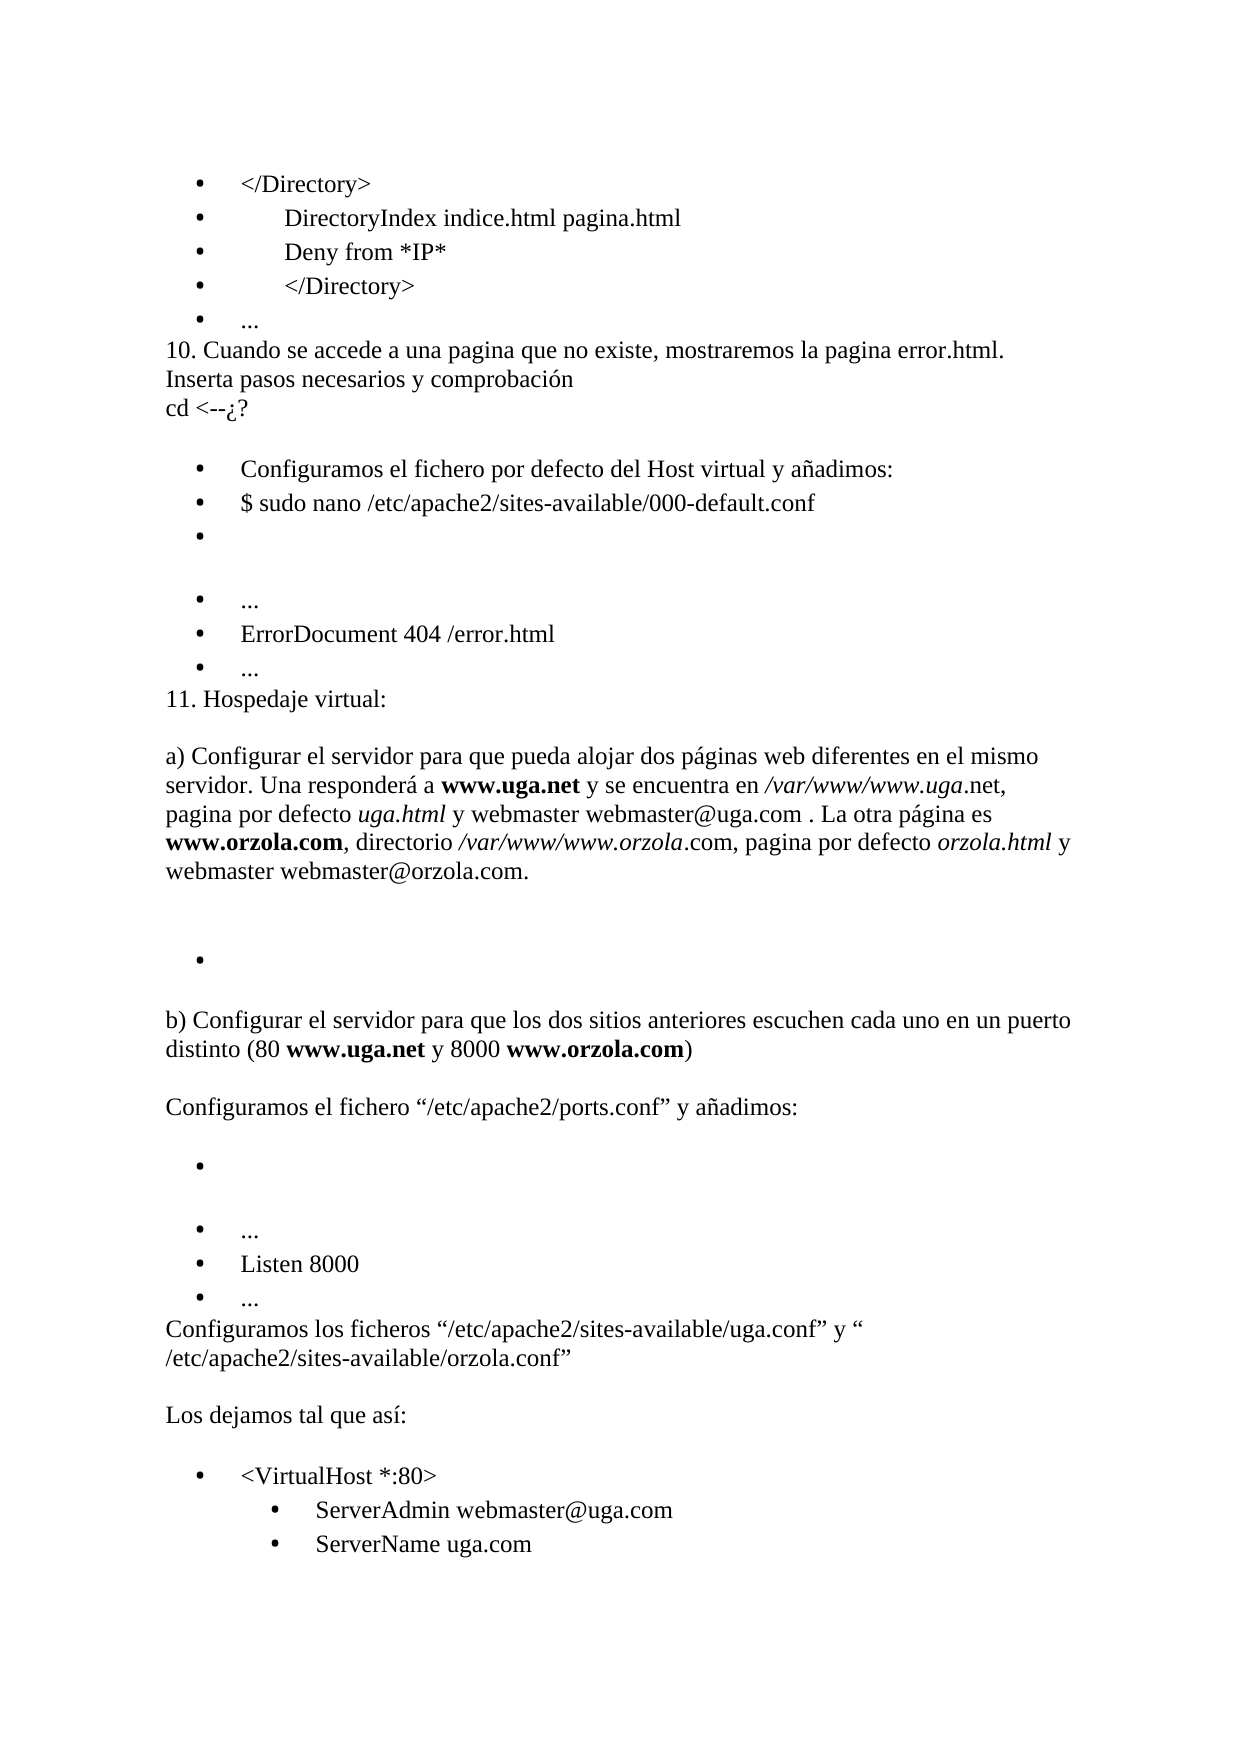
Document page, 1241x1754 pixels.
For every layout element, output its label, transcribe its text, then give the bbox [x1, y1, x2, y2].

list $ sudo nano /etc/apache2/sites-available/000-default.conf [195, 485, 1075, 519]
list Listen 8000 [195, 1246, 1075, 1280]
list DirectoryIndex indice.html pagina.html [195, 199, 1075, 233]
list ErrorDocument 404 /error.html [195, 616, 1075, 650]
list ... [195, 1280, 1075, 1314]
list ... [195, 650, 1075, 684]
text Configuramos los ficheros “/etc/apache2/sites-available/uga.conf” y “ /etc/apache2/sites-available/orzola.conf” Los dejamos tal que así: [165, 1314, 1075, 1458]
text 10. Cuando se accede a una pagina que no existe, mostraremos la pagina error.html. Inserta pasos necesarios y comprobación cd <--¿? [165, 336, 1075, 451]
list ServerName uga.com [270, 1526, 1075, 1560]
list ... [195, 1212, 1075, 1246]
list ... [195, 302, 1075, 336]
text b) Configurar el servidor para que los dos sitios anteriores escuchen cada uno en un puerto distinto (80 www.uga.net y 8000 www.orzola.com) Configuramos el fichero “/etc/apache2/ports.conf” y añadimos: [165, 1005, 1075, 1149]
list </Directory> [195, 267, 1075, 302]
text 11. Hospedaje virtual: a) Configurar el servidor para que pueda alojar dos páginas web diferentes en el mismo servidor. Una responderá a www.uga.net y se encuentra en /var/www/www.uga.net, pagina por defecto uga.html y webmaster webmaster@uga.com . La otra página es www.orzola.com, directorio /var/www/www.orzola.com, pagina por defecto orzola.html y webmaster webmaster@orzola.com. [165, 684, 1075, 942]
list Configuramos el fichero por defecto del Host virtual y añadimos: [195, 451, 1075, 485]
list </Directory> [195, 165, 1075, 199]
list Deny from *IP* [195, 233, 1075, 267]
list ... [195, 582, 1075, 616]
list ServerAdmin webmaster@uga.com [270, 1492, 1075, 1526]
list <VirtualHost *:80> [195, 1458, 1075, 1492]
